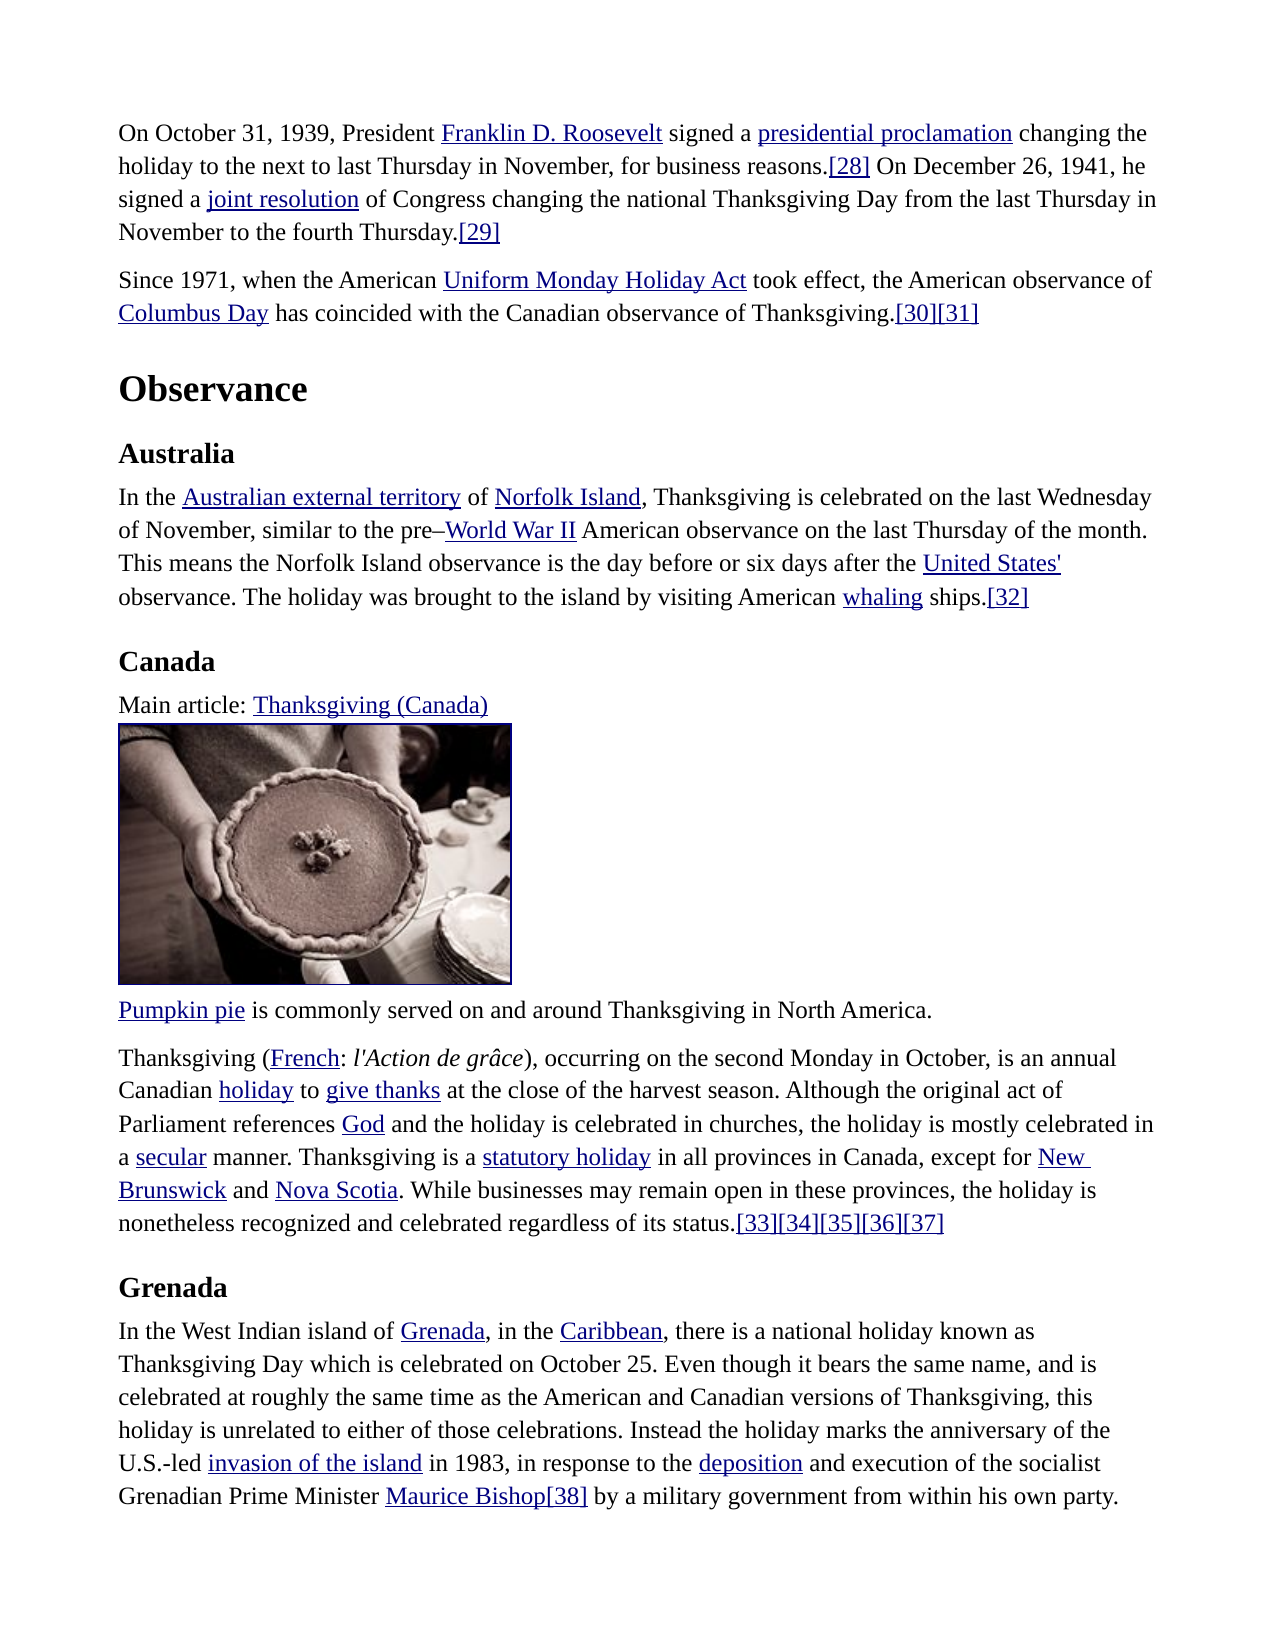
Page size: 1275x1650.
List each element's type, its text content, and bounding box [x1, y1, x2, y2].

picture [120, 725, 510, 984]
text In the Australian external territory of Norfolk Island, Thanksgiving is celebrated on the last Wednesday of November, similar to the pre–World War II American observance on the last Thursday of the month. This means the Norfolk Island observance is the day before or six days after the United States' observance. The holiday was brought to the island by visiting American whaling ships.[32] [118, 482, 1157, 610]
text On October 31, 1939, President Franklin D. Roosevelt signed a presidential proclamation changing the holiday to the next to last Thursday in November, for business reasons.[28] On December 26, 1941, he signed a joint resolution of Congress changing the national Thanksgiving Day from the last Thursday in November to the fourth Thursday.[29] [118, 118, 1157, 246]
subtitle Grenada [118, 1270, 1157, 1303]
subtitle Observance [118, 366, 1157, 409]
text Thanksgiving (French: l'Action de grâce), occurring on the second Monday in October, is an annual Canadian holiday to give thanks at the close of the harvest season. Although the original act of Parliament references God and the holiday is celebrated in churches, the holiday is mostly celebrated in a secular manner. Thanksgiving is a statutory holiday in all provinces in Canada, except for New Brunswick and Nova Scotia. While businesses may remain open in these provinces, the holiday is nonetheless recognized and celebrated regardless of its status.[33][34][35][36][37] [118, 1043, 1157, 1236]
subtitle Canada [118, 644, 1157, 677]
text In the West Indian island of Grenada, in the Caribbean, there is a national holiday known as Thanksgiving Day which is celebrated on October 25. Even though it bears the same name, and is celebrated at roughly the same time as the American and Canadian versions of Thanksgiving, this holiday is unrelated to either of those celebrations. Instead the holiday marks the anniversary of the U.S.-led invasion of the island in 1983, in response to the deposition and execution of the socialist Grenadian Prime Minister Maurice Bishop[38] by a military government from within his own party. [118, 1316, 1157, 1510]
text Main article: Thanksgiving (Canada) [118, 690, 1157, 718]
text Since 1971, when the American Uniform Monday Holiday Act took effect, the American observance of Columbus Day has coincided with the Canadian observance of Thanksgiving.[30][31] [118, 265, 1157, 327]
text Pumpkin pie is commonly served on and around Thanksgiving in North America. [118, 995, 1157, 1024]
subtitle Australia [118, 436, 1157, 470]
